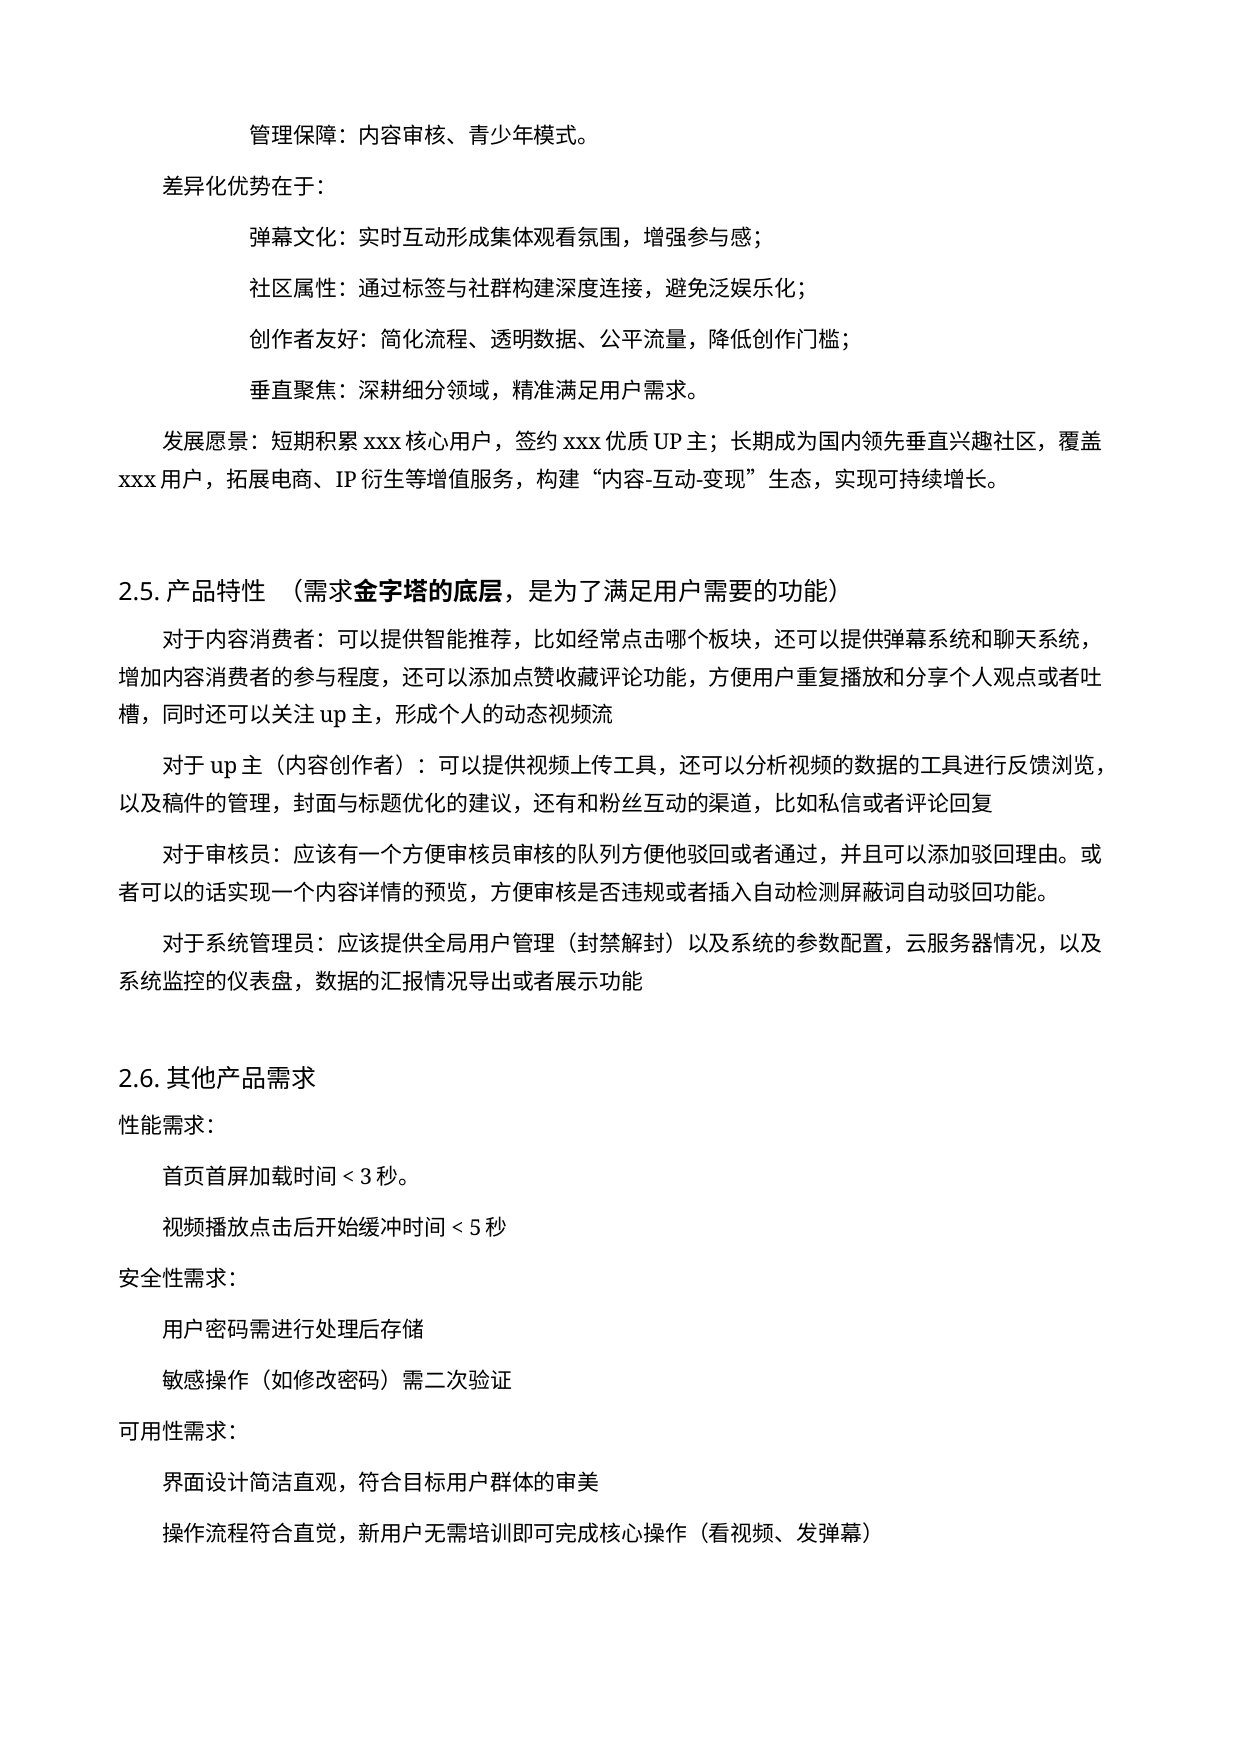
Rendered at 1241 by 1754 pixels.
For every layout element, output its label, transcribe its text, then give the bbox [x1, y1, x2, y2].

text 性能需求： [118, 1108, 1122, 1140]
text 敏感操作（如修改密码）需二次验证 [118, 1363, 1122, 1395]
subtitle 其他产品需求 [118, 1059, 1122, 1095]
text 界面设计简洁直观，符合目标用户群体的审美 [118, 1465, 1122, 1497]
text 社区属性：通过标签与社群构建深度连接，避免泛娱乐化； [118, 271, 1122, 303]
text 用户密码需进行处理后存储 [118, 1312, 1122, 1344]
text 对于内容消费者：可以提供智能推荐，比如经常点击哪个板块，还可以提供弹幕系统和聊天系统，增加内容消费者的参与程度，还可以添加点赞收藏评论功能，方便用户重复播放和分享个人观点或者吐槽，同时还可以关注up主，形成个人的动态视频流 [118, 622, 1122, 729]
text 差异化优势在于： [118, 169, 1122, 201]
text 对于系统管理员：应该提供全局用户管理（封禁解封）以及系统的参数配置，云服务器情况，以及系统监控的仪表盘，数据的汇报情况导出或者展示功能 [118, 926, 1122, 996]
text 对于审核员：应该有一个方便审核员审核的队列方便他驳回或者通过，并且可以添加驳回理由。或者可以的话实现一个内容详情的预览，方便审核是否违规或者插入自动检测屏蔽词自动驳回功能。 [118, 837, 1122, 907]
text 对于up主（内容创作者）：可以提供视频上传工具，还可以分析视频的数据的工具进行反馈浏览，以及稿件的管理，封面与标题优化的建议，还有和粉丝互动的渠道，比如私信或者评论回复 [118, 748, 1122, 818]
subtitle 产品特性 （需求金字塔的底层，是为了满足用户需要的功能） [118, 572, 1122, 608]
text 垂直聚焦：深耕细分领域，精准满足用户需求。 [118, 373, 1122, 405]
text 操作流程符合直觉，新用户无需培训即可完成核心操作（看视频、发弹幕） [118, 1516, 1122, 1547]
text 发展愿景：短期积累xxx核心用户，签约xxx优质UP主；长期成为国内领先垂直兴趣社区，覆盖xxx用户，拓展电商、IP衍生等增值服务，构建“内容-互动-变现”生态，实现可持续增长。 [118, 424, 1122, 494]
text 首页首屏加载时间 < 3秒。 [118, 1159, 1122, 1191]
text 安全性需求： [118, 1261, 1122, 1293]
text 管理保障：内容审核、青少年模式。 [118, 118, 1122, 150]
text 视频播放点击后开始缓冲时间 < 5秒 [118, 1210, 1122, 1242]
text 可用性需求： [118, 1414, 1122, 1446]
text 弹幕文化：实时互动形成集体观看氛围，增强参与感； [118, 220, 1122, 252]
text 创作者友好：简化流程、透明数据、公平流量，降低创作门槛； [118, 322, 1122, 354]
